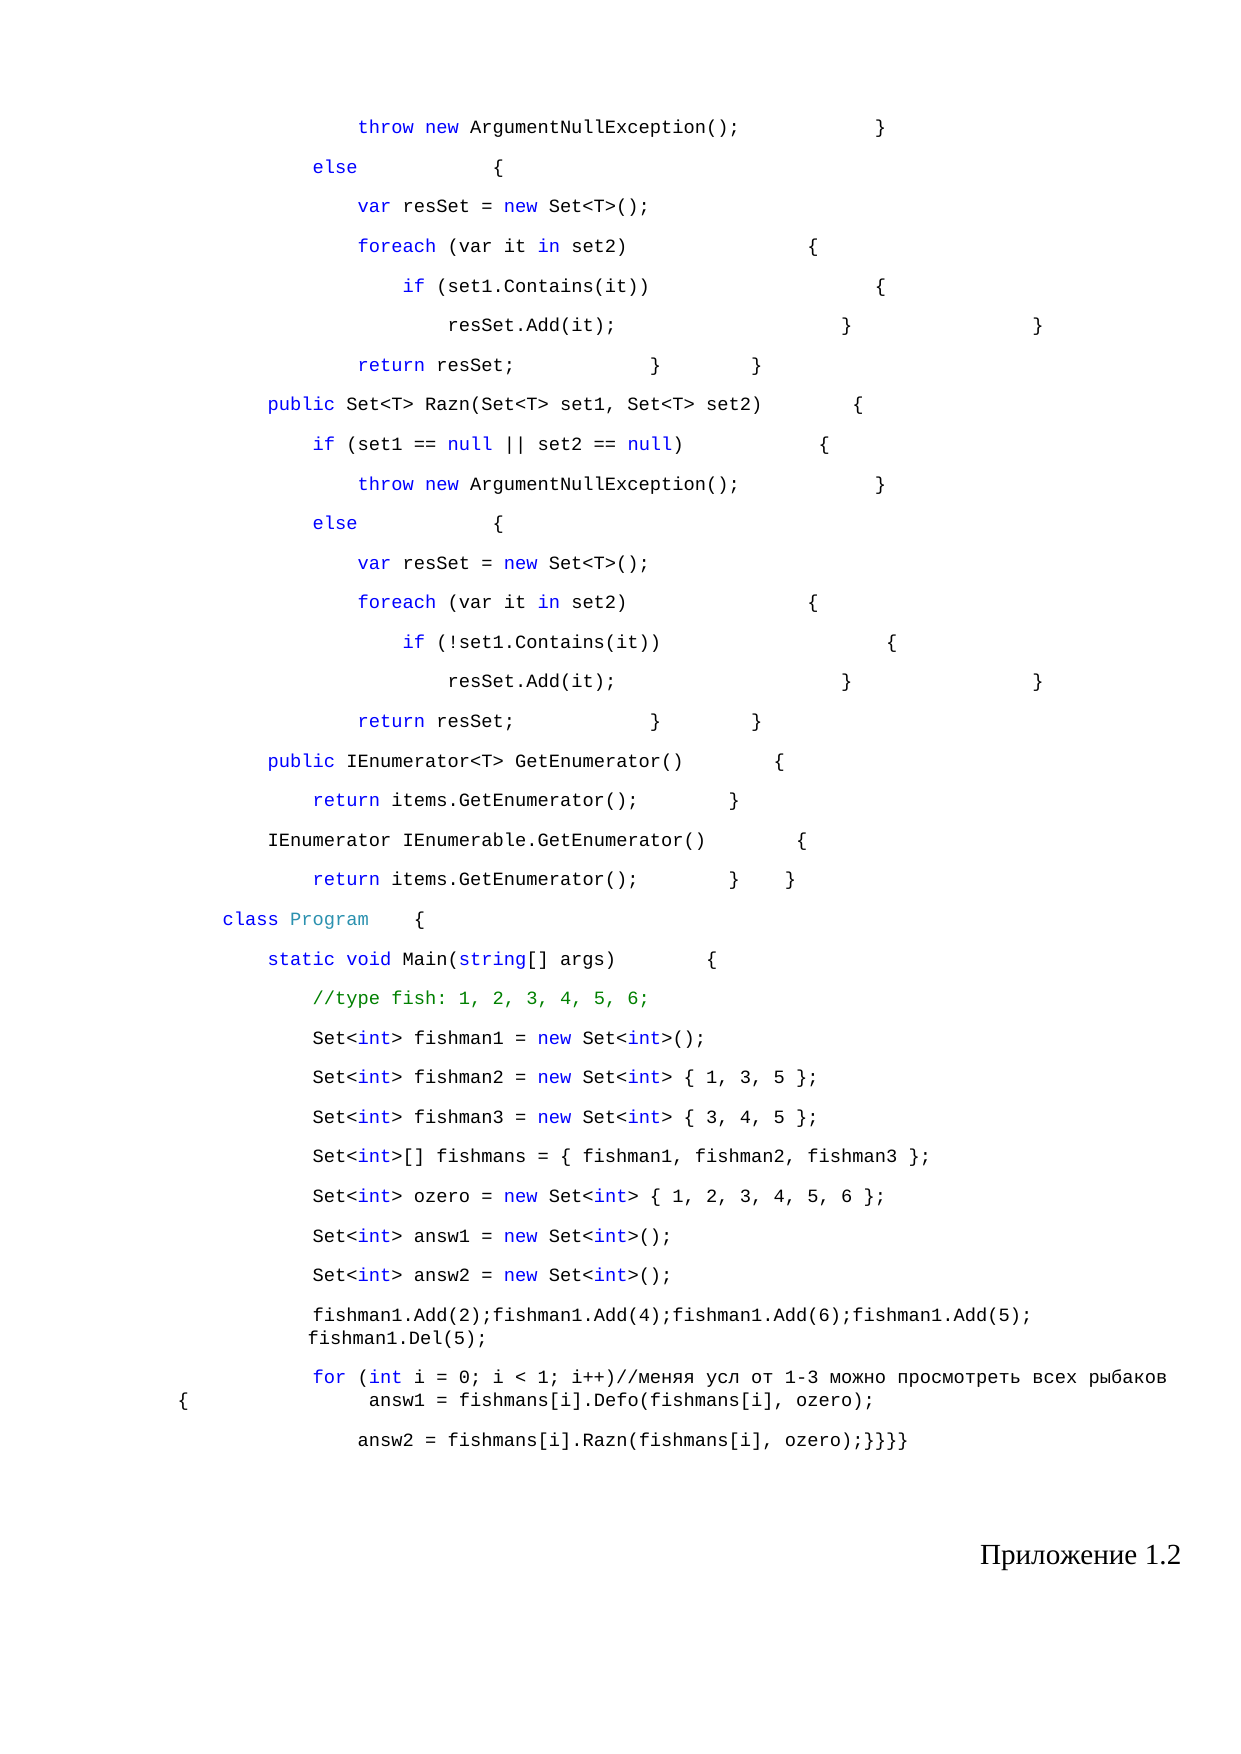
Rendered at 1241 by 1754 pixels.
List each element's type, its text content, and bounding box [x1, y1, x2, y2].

text foreach (var it in set2) { [177, 593, 1181, 614]
text for (int i = 0; i < 1; i++)//меняя усл от 1-3 можно просмотреть всех рыбаков { answ1 = fishmans[i].Defo(fishmans[i], ozero); [177, 1368, 1181, 1412]
text Set<int> answ2 = new Set<int>(); [177, 1266, 1181, 1287]
text Set<int> fishman1 = new Set<int>(); [177, 1028, 1181, 1050]
text Set<int>[] fishmans = { fishman1, fishman2, fishman3 }; [177, 1147, 1181, 1168]
text Set<int> answ1 = new Set<int>(); [177, 1226, 1181, 1248]
text if (set1 == null || set2 == null) { [177, 435, 1181, 456]
text answ2 = fishmans[i].Razn(fishmans[i], ozero);}}}} [177, 1431, 1181, 1452]
text return items.GetEnumerator(); } [177, 791, 1181, 812]
text else { [177, 158, 1181, 179]
text resSet.Add(it); } } [177, 316, 1181, 337]
text Set<int> fishman2 = new Set<int> { 1, 3, 5 }; [177, 1068, 1181, 1089]
text var resSet = new Set<T>(); [177, 553, 1181, 575]
text static void Main(string[] args) { [177, 949, 1181, 971]
text Set<int> fishman3 = new Set<int> { 3, 4, 5 }; [177, 1108, 1181, 1129]
text class Program { [177, 910, 1181, 931]
text resSet.Add(it); } } [177, 672, 1181, 693]
text throw new ArgumentNullException(); } [177, 474, 1181, 496]
text public IEnumerator<T> GetEnumerator() { [177, 751, 1181, 773]
text fishman1.Add(2);fishman1.Add(4);fishman1.Add(6);fishman1.Add(5); fishman1.Del(5); [177, 1306, 1181, 1350]
text foreach (var it in set2) { [177, 237, 1181, 258]
text public Set<T> Razn(Set<T> set1, Set<T> set2) { [177, 395, 1181, 416]
text return resSet; } } [177, 356, 1181, 377]
text if (!set1.Contains(it)) { [177, 633, 1181, 654]
text var resSet = new Set<T>(); [177, 197, 1181, 218]
text else { [177, 514, 1181, 535]
text Приложение 1.2 [177, 1537, 1181, 1571]
text Set<int> ozero = new Set<int> { 1, 2, 3, 4, 5, 6 }; [177, 1187, 1181, 1208]
text return resSet; } } [177, 712, 1181, 733]
text if (set1.Contains(it)) { [177, 276, 1181, 298]
text //type fish: 1, 2, 3, 4, 5, 6; [177, 989, 1181, 1010]
text throw new ArgumentNullException(); } [177, 118, 1181, 139]
text IEnumerator IEnumerable.GetEnumerator() { [177, 831, 1181, 852]
text return items.GetEnumerator(); } } [177, 870, 1181, 891]
